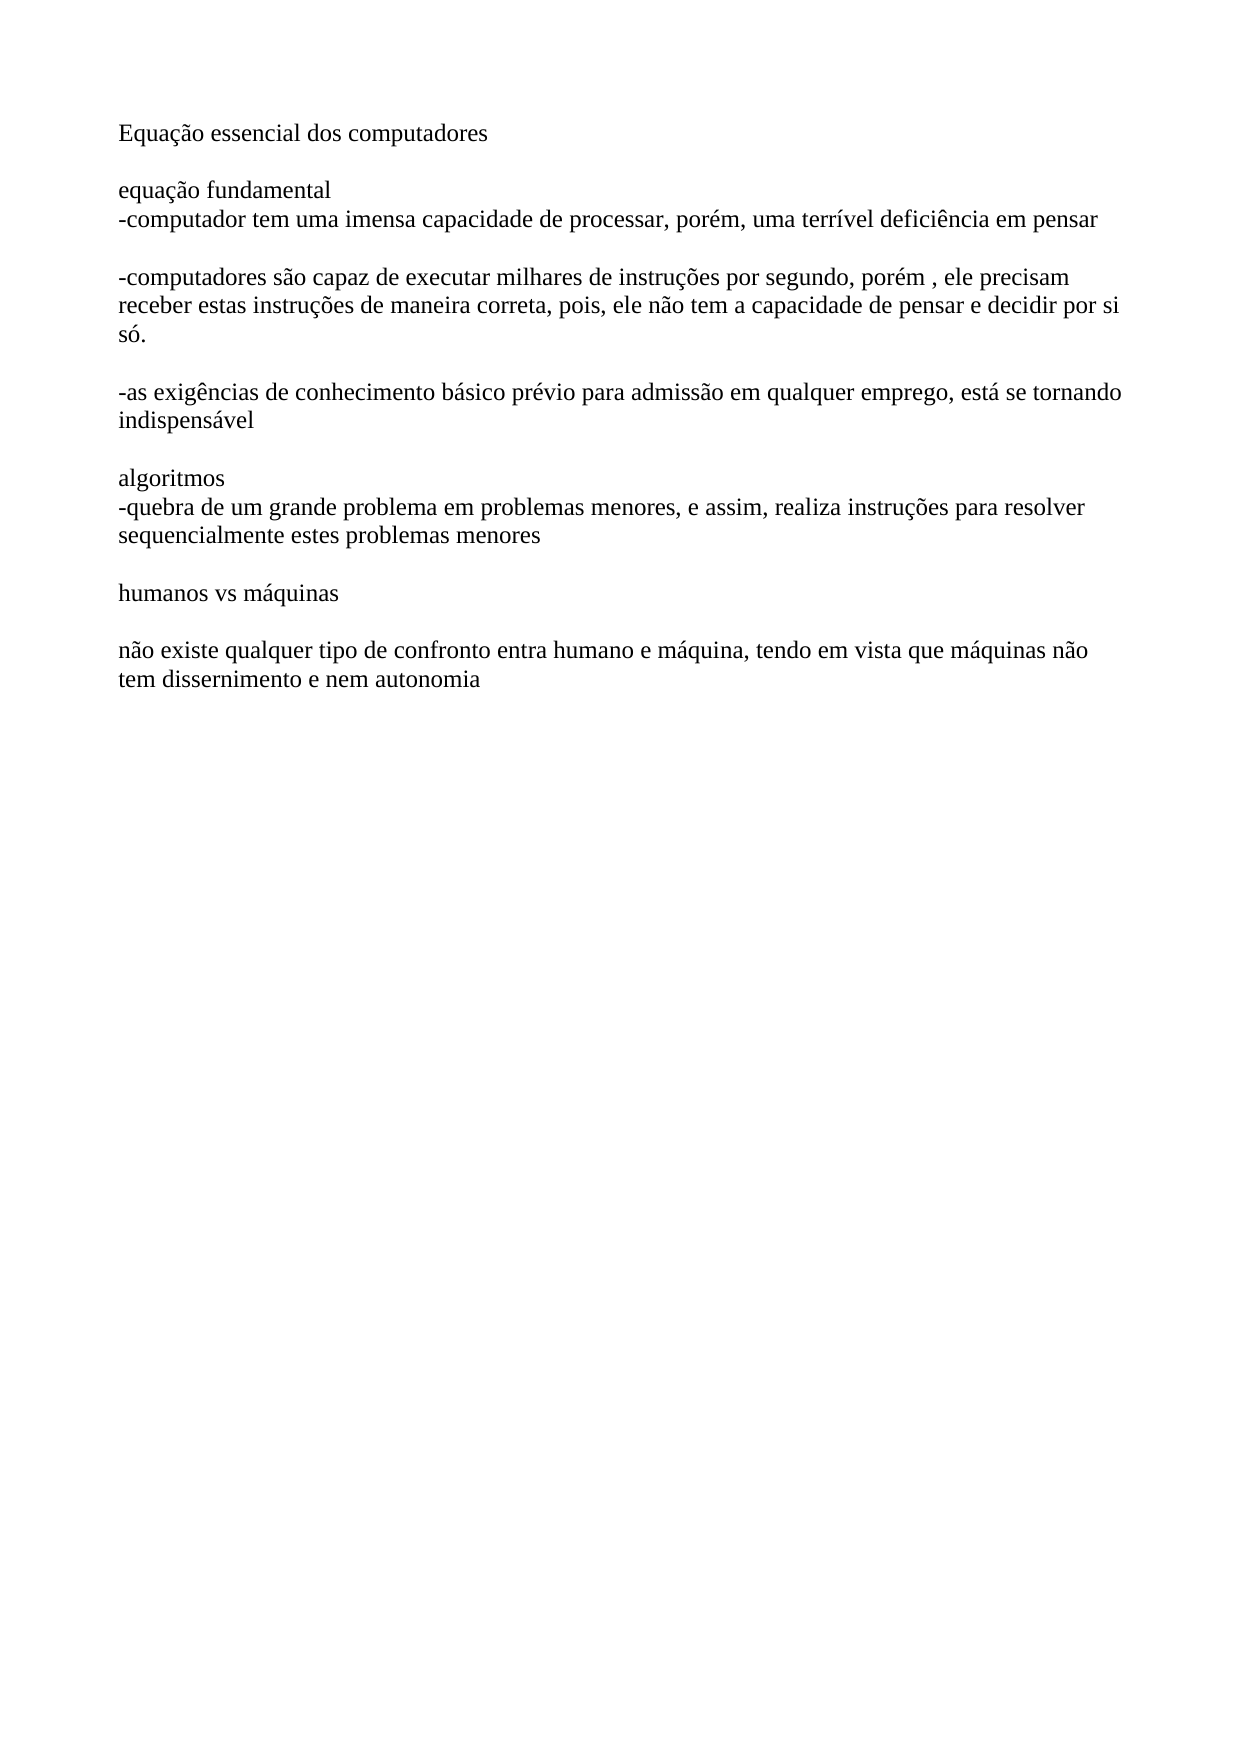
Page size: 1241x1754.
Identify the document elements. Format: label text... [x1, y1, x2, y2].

text -as exigências de conhecimento básico prévio para admissão em qualquer emprego, está se tornando indispensável [118, 377, 1122, 434]
text algoritmos [118, 463, 1122, 492]
text não existe qualquer tipo de confronto entra humano e máquina, tendo em vista que máquinas não tem dissernimento e nem autonomia [118, 636, 1122, 693]
text humanos vs máquinas [118, 578, 1122, 607]
text -quebra de um grande problema em problemas menores, e assim, realiza instruções para resolver sequencialmente estes problemas menores [118, 492, 1122, 549]
text equação fundamental [118, 176, 1122, 204]
text Equação essencial dos computadores [118, 118, 1122, 147]
text -computador tem uma imensa capacidade de processar, porém, uma terrível deficiência em pensar [118, 204, 1122, 233]
text -computadores são capaz de executar milhares de instruções por segundo, porém , ele precisam receber estas instruções de maneira correta, pois, ele não tem a capacidade de pensar e decidir por si só. [118, 262, 1122, 348]
